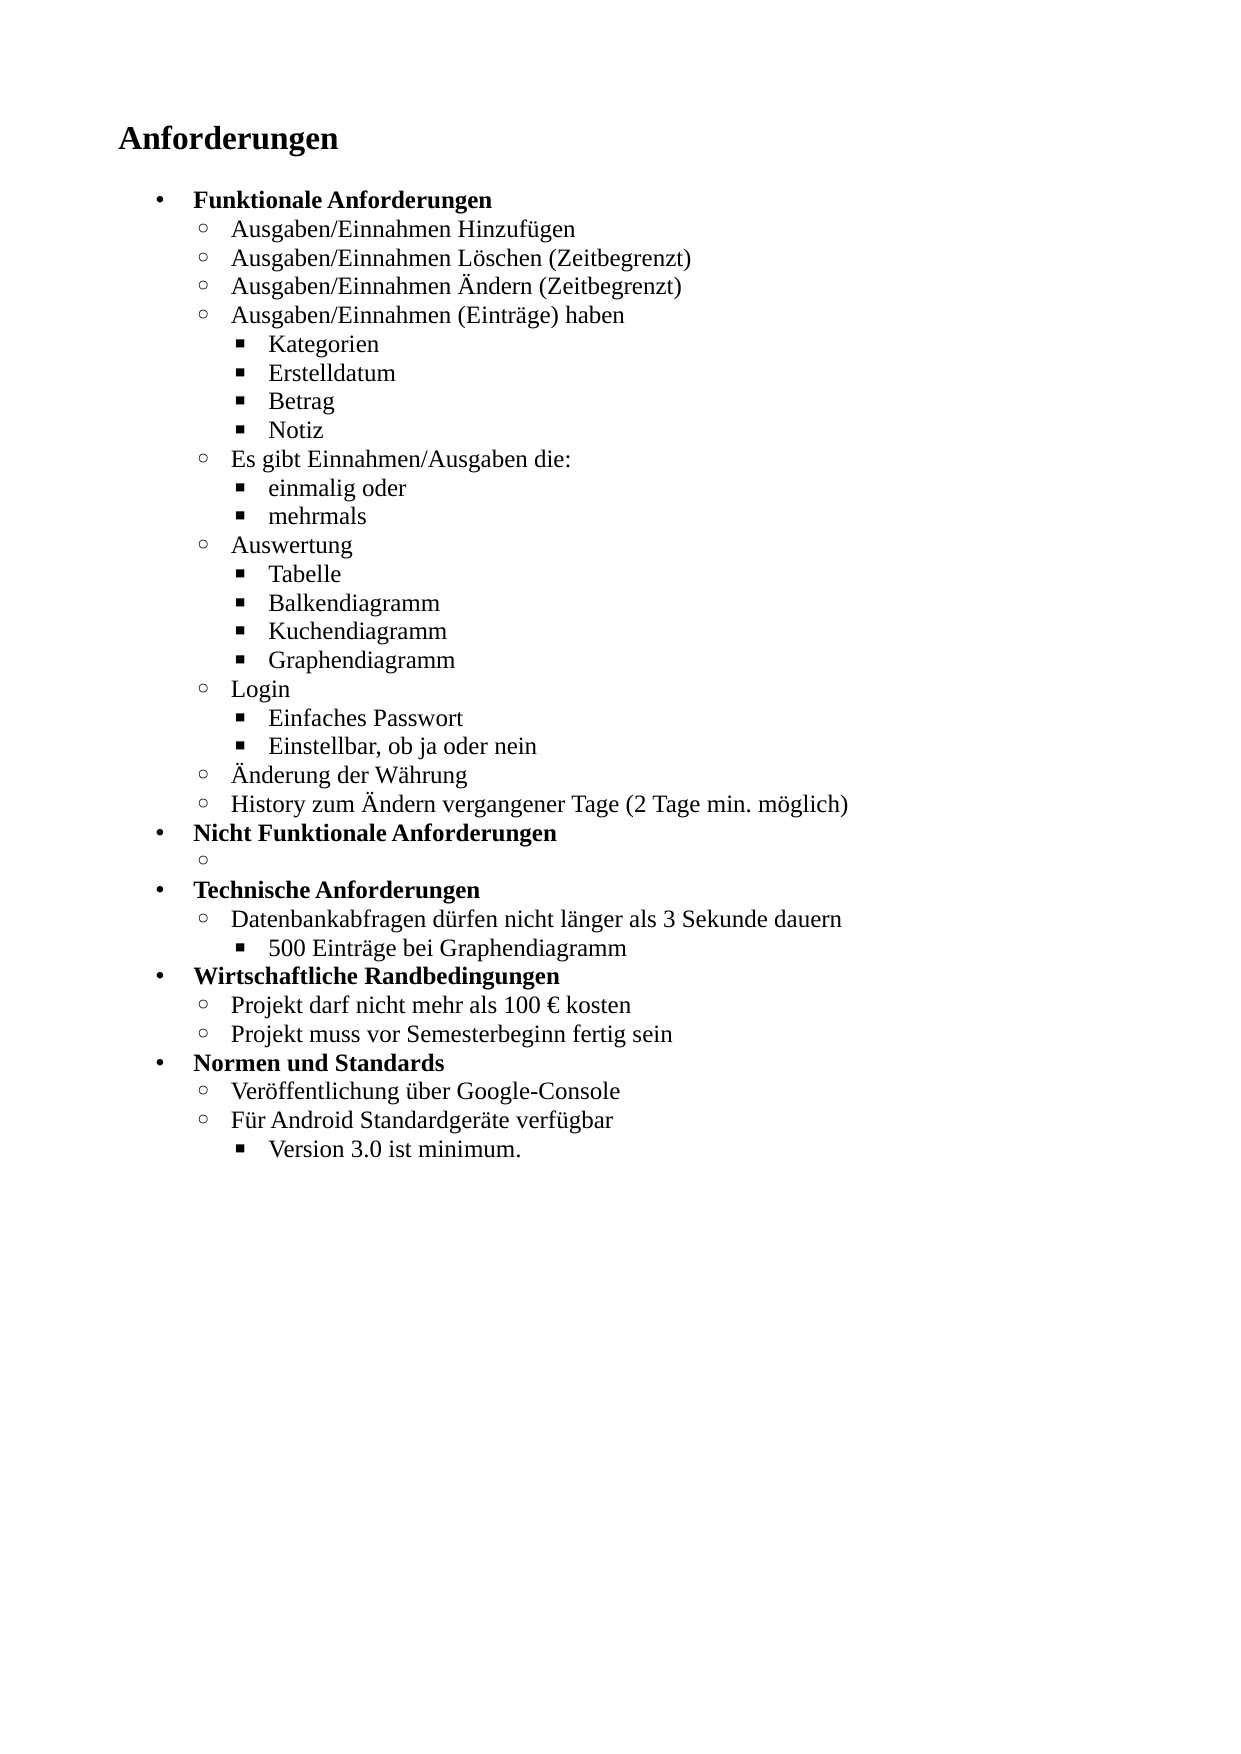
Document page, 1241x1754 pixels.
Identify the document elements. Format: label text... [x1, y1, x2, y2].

list Kategorien [231, 329, 1122, 358]
list Kuchendiagramm [231, 616, 1122, 645]
list Ausgaben/Einnahmen Ändern (Zeitbegrenzt) [193, 271, 1122, 300]
list mehrmals [231, 501, 1122, 530]
list Version 3.0 ist minimum. [231, 1134, 1122, 1163]
list Projekt muss vor Semesterbeginn fertig sein [193, 1019, 1122, 1048]
list Normen und Standards [156, 1048, 1122, 1076]
list Tabelle [231, 559, 1122, 588]
list Erstelldatum [231, 358, 1122, 386]
list Wirtschaftliche Randbedingungen [156, 961, 1122, 990]
list History zum Ändern vergangener Tage (2 Tage min. möglich) [193, 789, 1122, 818]
list Für Android Standardgeräte verfügbar [193, 1105, 1122, 1134]
list Ausgaben/Einnahmen Löschen (Zeitbegrenzt) [193, 243, 1122, 271]
list Auswertung [193, 530, 1122, 559]
list Nicht Funktionale Anforderungen [156, 818, 1122, 846]
list Es gibt Einnahmen/Ausgaben die: [193, 444, 1122, 473]
list Funktionale Anforderungen [156, 185, 1122, 214]
list 500 Einträge bei Graphendiagramm [231, 933, 1122, 961]
list Einstellbar, ob ja oder nein [231, 731, 1122, 760]
list Notiz [231, 415, 1122, 444]
list Änderung der Währung [193, 760, 1122, 789]
list einmalig oder [231, 473, 1122, 501]
list Balkendiagramm [231, 588, 1122, 616]
list Technische Anforderungen [156, 875, 1122, 904]
list Einfaches Passwort [231, 703, 1122, 731]
list Login [193, 674, 1122, 703]
list Ausgaben/Einnahmen (Einträge) haben [193, 300, 1122, 329]
text Anforderungen [118, 118, 1122, 156]
list Graphendiagramm [231, 645, 1122, 674]
list Veröffentlichung über Google-Console [193, 1076, 1122, 1105]
list Betrag [231, 386, 1122, 415]
list Ausgaben/Einnahmen Hinzufügen [193, 214, 1122, 243]
list Projekt darf nicht mehr als 100 € kosten [193, 990, 1122, 1019]
list Datenbankabfragen dürfen nicht länger als 3 Sekunde dauern [193, 904, 1122, 933]
